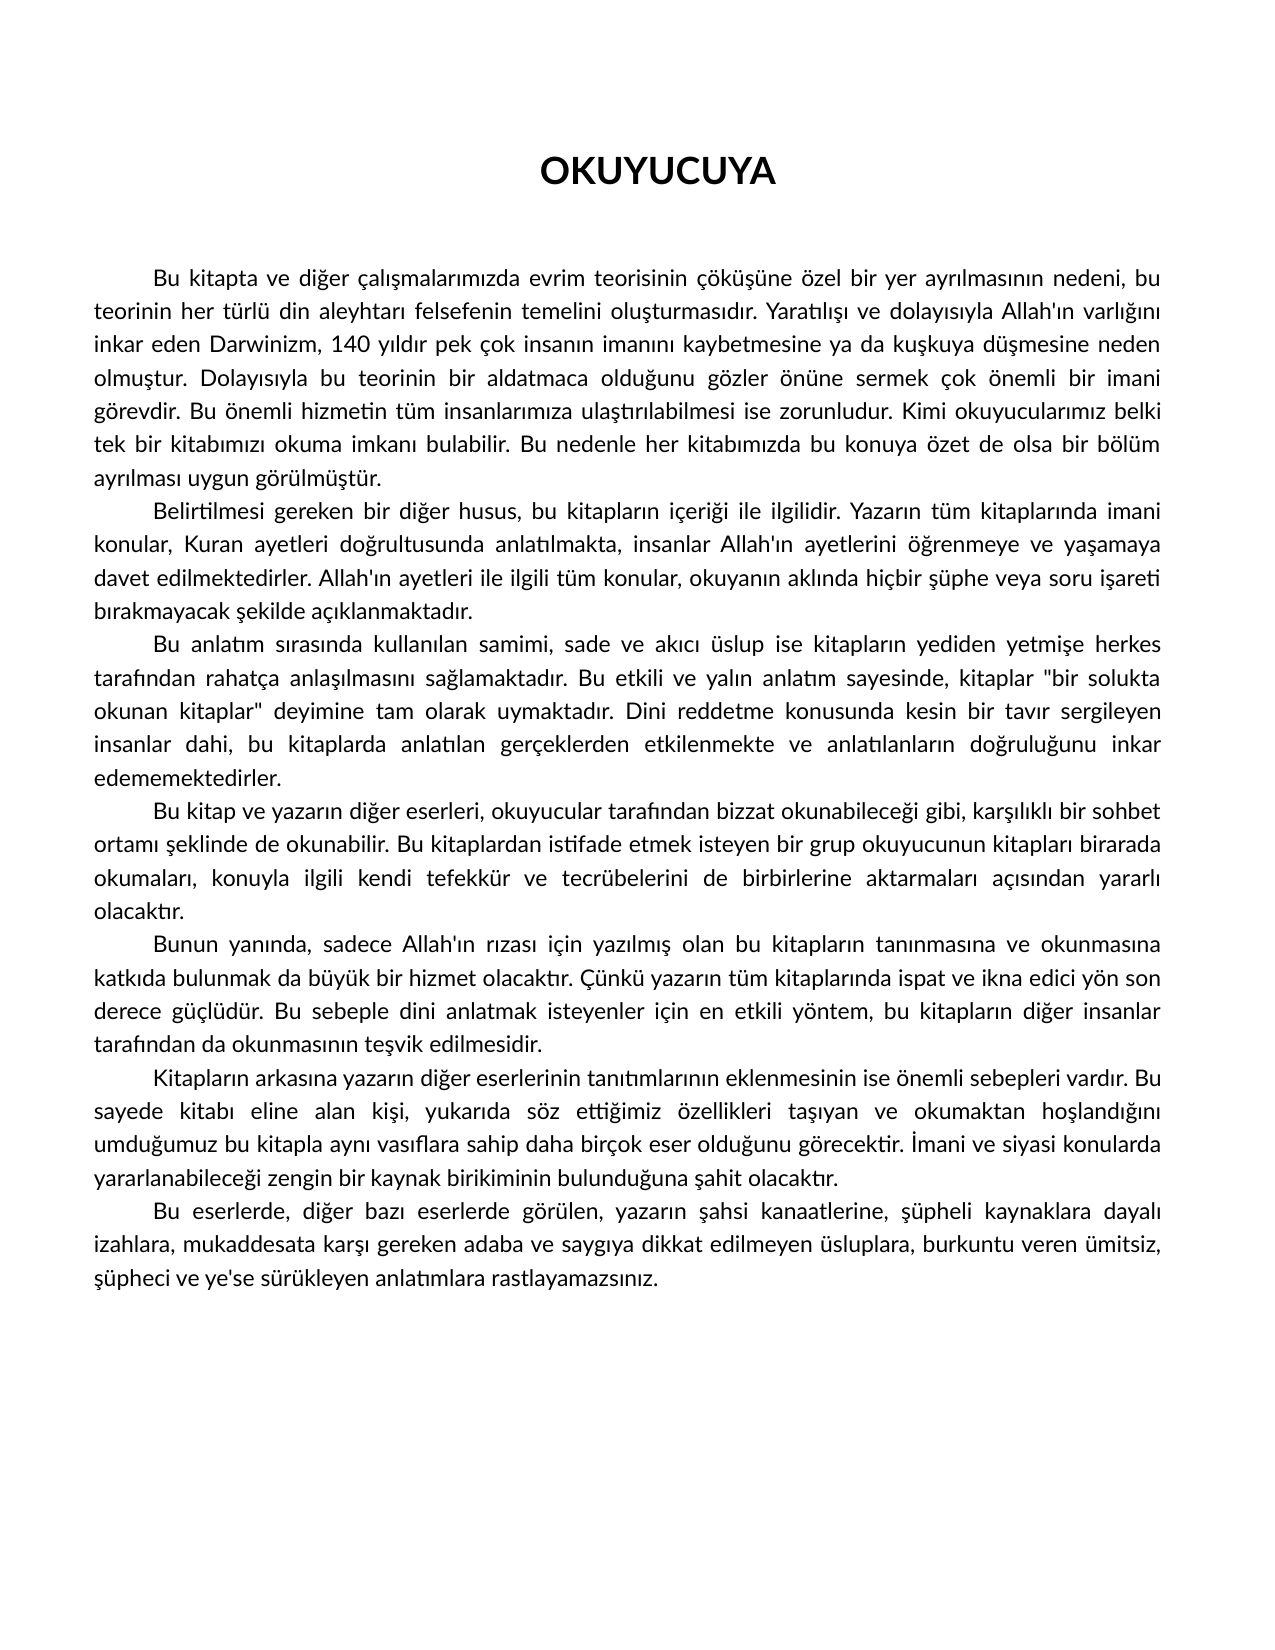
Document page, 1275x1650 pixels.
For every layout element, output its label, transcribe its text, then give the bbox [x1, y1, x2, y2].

text Bu kitapta ve diğer çalışmalarımızda evrim teorisinin çöküşüne özel bir yer ayrılmasının nedeni, bu teorinin her türlü din aleyhtarı felsefenin temelini oluşturmasıdır. Yaratılışı ve dolayısıyla Allah'ın varlığını inkar eden Darwinizm, 140 yıldır pek çok insanın imanını kaybetmesine ya da kuşkuya düşmesine neden olmuştur. Dolayısıyla bu teorinin bir aldatmaca olduğunu gözler önüne sermek çok önemli bir imani görevdir. Bu önemli hizmetin tüm insanlarımıza ulaştırılabilmesi ise zorunludur. Kimi okuyucularımız belki tek bir kitabımızı okuma imkanı bulabilir. Bu nedenle her kitabımızda bu konuya özet de olsa bir bölüm ayrılması uygun görülmüştür. [94, 259, 1162, 493]
text Bu kitap ve yazarın diğer eserleri, okuyucular tarafından bizzat okunabileceği gibi, karşılıklı bir sohbet ortamı şeklinde de okunabilir. Bu kitaplardan istifade etmek isteyen bir grup okuyucunun kitapları birarada okumaları, konuyla ilgili kendi tefekkür ve tecrübelerini de birbirlerine aktarmaları açısından yararlı olacaktır. [94, 793, 1162, 926]
text Bu anlatım sırasında kullanılan samimi, sade ve akıcı üslup ise kitapların yediden yetmişe herkes tarafından rahatça anlaşılmasını sağlamaktadır. Bu etkili ve yalın anlatım sayesinde, kitaplar "bir solukta okunan kitaplar" deyimine tam olarak uymaktadır. Dini reddetme konusunda kesin bir tavır sergileyen insanlar dahi, bu kitaplarda anlatılan gerçeklerden etkilenmekte ve anlatılanların doğruluğunu inkar edememektedirler. [94, 626, 1162, 793]
text Bu eserlerde, diğer bazı eserlerde görülen, yazarın şahsi kanaatlerine, şüpheli kaynaklara dayalı izahlara, mukaddesata karşı gereken adaba ve saygıya dikkat edilmeyen üsluplara, burkuntu veren ümitsiz, şüpheci ve ye'se sürükleyen anlatımlara rastlayamazsınız. [94, 1193, 1162, 1293]
text Belirtilmesi gereken bir diğer husus, bu kitapların içeriği ile ilgilidir. Yazarın tüm kitaplarında imani konular, Kuran ayetleri doğrultusunda anlatılmakta, insanlar Allah'ın ayetlerini öğrenmeye ve yaşamaya davet edilmektedirler. Allah'ın ayetleri ile ilgili tüm konular, okuyanın aklında hiçbir şüphe veya soru işareti bırakmayacak şekilde açıklanmaktadır. [94, 493, 1162, 626]
text Bunun yanında, sadece Allah'ın rızası için yazılmış olan bu kitapların tanınmasına ve okunmasına katkıda bulunmak da büyük bir hizmet olacaktır. Çünkü yazarın tüm kitaplarında ispat ve ikna edici yön son derece güçlüdür. Bu sebeple dini anlatmak isteyenler için en etkili yöntem, bu kitapların diğer insanlar tarafından da okunmasının teşvik edilmesidir. [94, 926, 1162, 1059]
text OKUYUCUYA [94, 148, 1162, 193]
text Kitapların arkasına yazarın diğer eserlerinin tanıtımlarının eklenmesinin ise önemli sebepleri vardır. Bu sayede kitabı eline alan kişi, yukarıda söz ettiğimiz özellikleri taşıyan ve okumaktan hoşlandığını umduğumuz bu kitapla aynı vasıflara sahip daha birçok eser olduğunu görecektir. İmani ve siyasi konularda yararlanabileceği zengin bir kaynak birikiminin bulunduğuna şahit olacaktır. [94, 1059, 1162, 1193]
